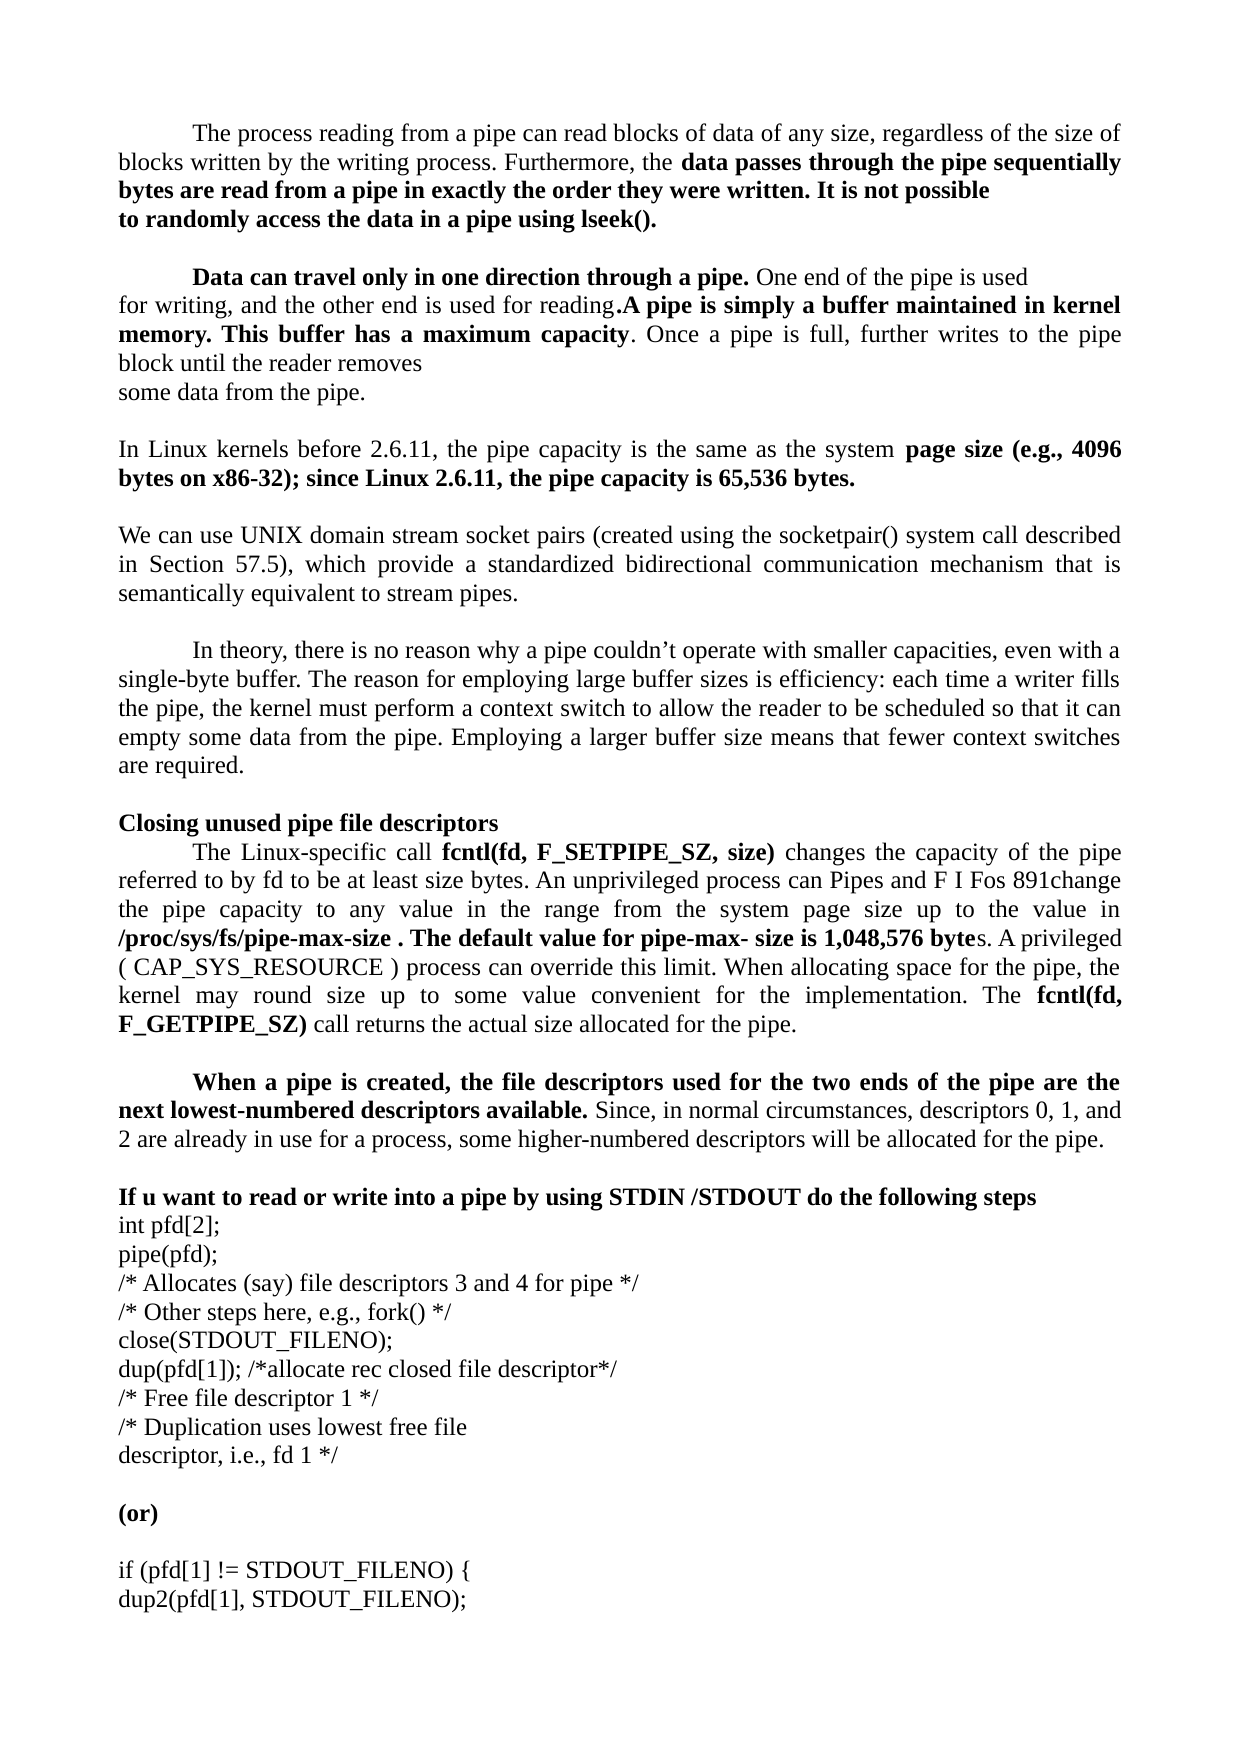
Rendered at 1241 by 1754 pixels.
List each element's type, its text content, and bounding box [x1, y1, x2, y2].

text /* Duplication uses lowest free file [118, 1412, 1122, 1441]
text /* Other steps here, e.g., fork() */ [118, 1297, 1122, 1326]
text (or) [118, 1498, 1122, 1527]
text We can use UNIX domain stream socket pairs (created using the socketpair() system call described in Section 57.5), which provide a standardized bidirectional communication mechanism that is semantically equivalent to stream pipes. [118, 521, 1122, 607]
text When a pipe is created, the file descriptors used for the two ends of the pipe are the next lowest-numbered descriptors available. Since, in normal circumstances, descriptors 0, 1, and 2 are already in use for a process, some higher-numbered descriptors will be allocated for the pipe. [118, 1067, 1122, 1153]
text for writing, and the other end is used for reading.A pipe is simply a buffer maintained in kernel memory. This buffer has a maximum capacity. Once a pipe is full, further writes to the pipe block until the reader removes [118, 291, 1122, 377]
text dup(pfd[1]); /*allocate rec closed file descriptor*/ [118, 1354, 1122, 1383]
text dup2(pfd[1], STDOUT_FILENO); [118, 1584, 1122, 1613]
text Closing unused pipe file descriptors [118, 808, 1122, 837]
text In Linux kernels before 2.6.11, the pipe capacity is the same as the system page size (e.g., 4096 bytes on x86-32); since Linux 2.6.11, the pipe capacity is 65,536 bytes. [118, 434, 1122, 492]
text if (pfd[1] != STDOUT_FILENO) { [118, 1556, 1122, 1584]
text If u want to read or write into a pipe by using STDIN /STDOUT do the following steps [118, 1182, 1122, 1211]
text int pfd[2]; [118, 1211, 1122, 1239]
text pipe(pfd); [118, 1239, 1122, 1268]
text /* Allocates (say) file descriptors 3 and 4 for pipe */ [118, 1268, 1122, 1297]
text close(STDOUT_FILENO); [118, 1326, 1122, 1354]
text descriptor, i.e., fd 1 */ [118, 1441, 1122, 1469]
text The Linux-specific call fcntl(fd, F_SETPIPE_SZ, size) changes the capacity of the pipe referred to by fd to be at least size bytes. An unprivileged process can Pipes and F I Fos 891change the pipe capacity to any value in the range from the system page size up to the value in /proc/sys/fs/pipe-max-size . The default value for pipe-max- size is 1,048,576 bytes. A privileged ( CAP_SYS_RESOURCE ) process can override this limit. When allocating space for the pipe, the kernel may round size up to some value convenient for the implementation. The fcntl(fd, F_GETPIPE_SZ) call returns the actual size allocated for the pipe. [118, 837, 1122, 1038]
text /* Free file descriptor 1 */ [118, 1383, 1122, 1412]
text In theory, there is no reason why a pipe couldn’t operate with smaller capacities, even with a single-byte buffer. The reason for employing large buffer sizes is efficiency: each time a writer fills the pipe, the kernel must perform a context switch to allow the reader to be scheduled so that it can empty some data from the pipe. Employing a larger buffer size means that fewer context switches are required. [118, 636, 1122, 779]
text some data from the pipe. [118, 377, 1122, 406]
text The process reading from a pipe can read blocks of data of any size, regardless of the size of blocks written by the writing process. Furthermore, the data passes through the pipe sequentially bytes are read from a pipe in exactly the order they were written. It is not possible [118, 118, 1122, 204]
text to randomly access the data in a pipe using lseek(). [118, 204, 1122, 233]
text Data can travel only in one direction through a pipe. One end of the pipe is used [118, 262, 1122, 291]
